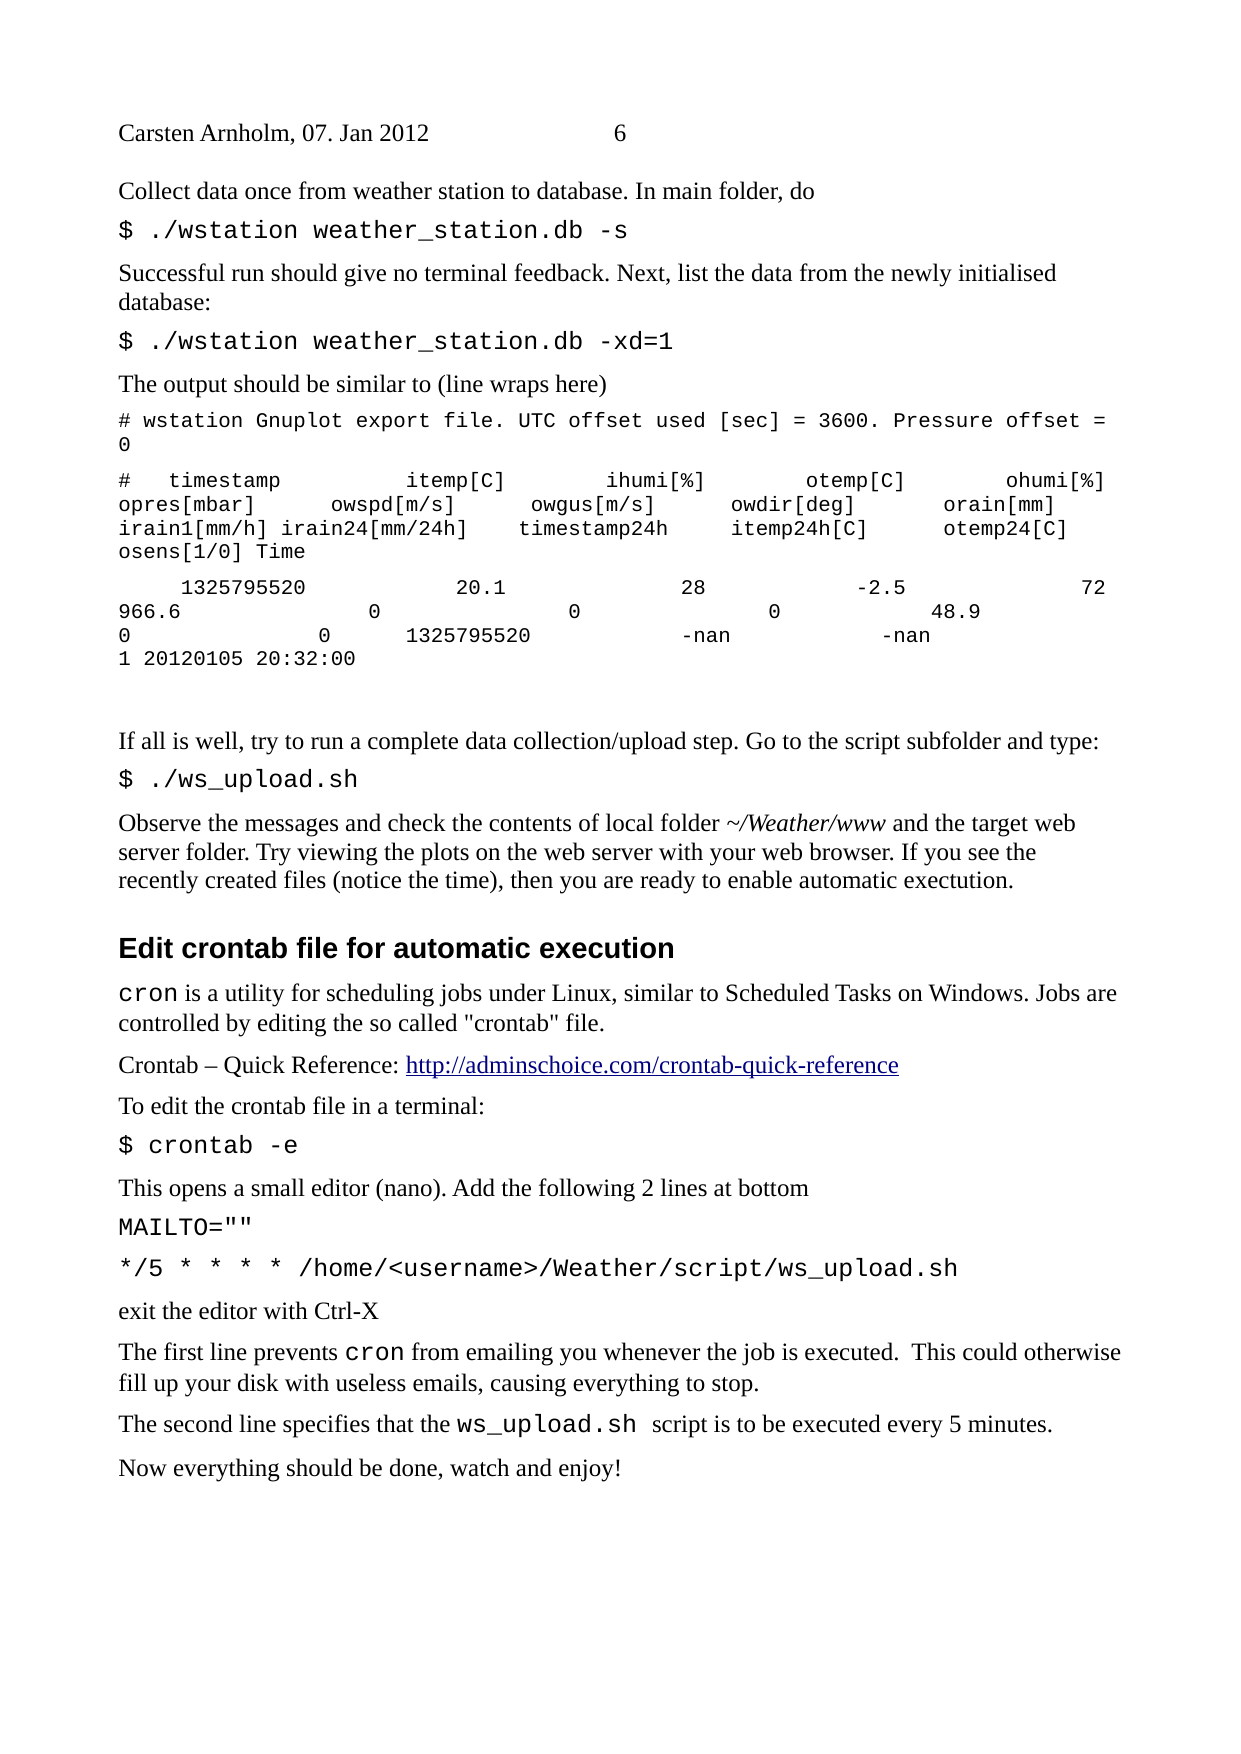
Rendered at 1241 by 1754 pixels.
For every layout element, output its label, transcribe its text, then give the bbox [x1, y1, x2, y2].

text This opens a small editor (nano). Add the following 2 lines at bottom [118, 1173, 1122, 1202]
text $ ./wstation weather_station.db -xd=1 [118, 328, 1122, 357]
text # wstation Gnuplot export file. UTC offset used [sec] = 3600. Pressure offset = 0 [118, 411, 1122, 458]
text If all is well, try to run a complete data collection/upload step. Go to the script subfolder and type: [118, 726, 1122, 754]
text Crontab – Quick Reference: http://adminschoice.com/crontab-quick-reference [118, 1050, 1122, 1078]
text MAILTO="" [118, 1214, 1122, 1243]
text */5 * * * * /home/<username>/Weather/script/ws_upload.sh [118, 1255, 1122, 1283]
text cron is a utility for scheduling jobs under Linux, similar to Scheduled Tasks on Windows. Jobs are controlled by editing the so called "crontab" file. [118, 978, 1122, 1037]
text The first line prevents cron from emailing you whenever the job is executed. This could otherwise fill up your disk with useless emails, causing everything to stop. [118, 1337, 1122, 1397]
subtitle Edit crontab file for automatic execution [118, 932, 1122, 965]
text Observe the messages and check the contents of local folder ~/Weather/www and the target web server folder. Try viewing the plots on the web server with your web browser. If you see the recently created files (notice the time), then you are ready to enable automatic exectution. [118, 808, 1122, 894]
text $ crontab -e [118, 1132, 1122, 1161]
text exit the editor with Ctrl-X [118, 1296, 1122, 1325]
text To edit the crontab file in a terminal: [118, 1091, 1122, 1120]
text The output should be similar to (line wraps here) [118, 369, 1122, 398]
text Successful run should give no terminal feedback. Next, list the data from the newly initialised database: [118, 258, 1122, 316]
text Now everything should be done, watch and enjoy! [118, 1453, 1122, 1481]
text Collect data once from weather station to database. In main folder, do [118, 176, 1122, 205]
text $ ./ws_upload.sh [118, 767, 1122, 795]
text $ ./wstation weather_station.db -s [118, 218, 1122, 246]
text The second line specifies that the ws_upload.sh script is to be executed every 5 minutes. [118, 1409, 1122, 1440]
text # timestamp itemp[C] ihumi[%] otemp[C] ohumi[%] opres[mbar] owspd[m/s] owgus[m/s] owdir[deg] orain[mm] irain1[mm/h] irain24[mm/24h] timestamp24h itemp24h[C] otemp24[C] osens[1/0] Time [118, 470, 1122, 565]
text 1325795520 20.1 28 -2.5 72 966.6 0 0 0 48.9 0 0 1325795520 -nan -nan 1 20120105 20:32:00 [118, 577, 1122, 672]
